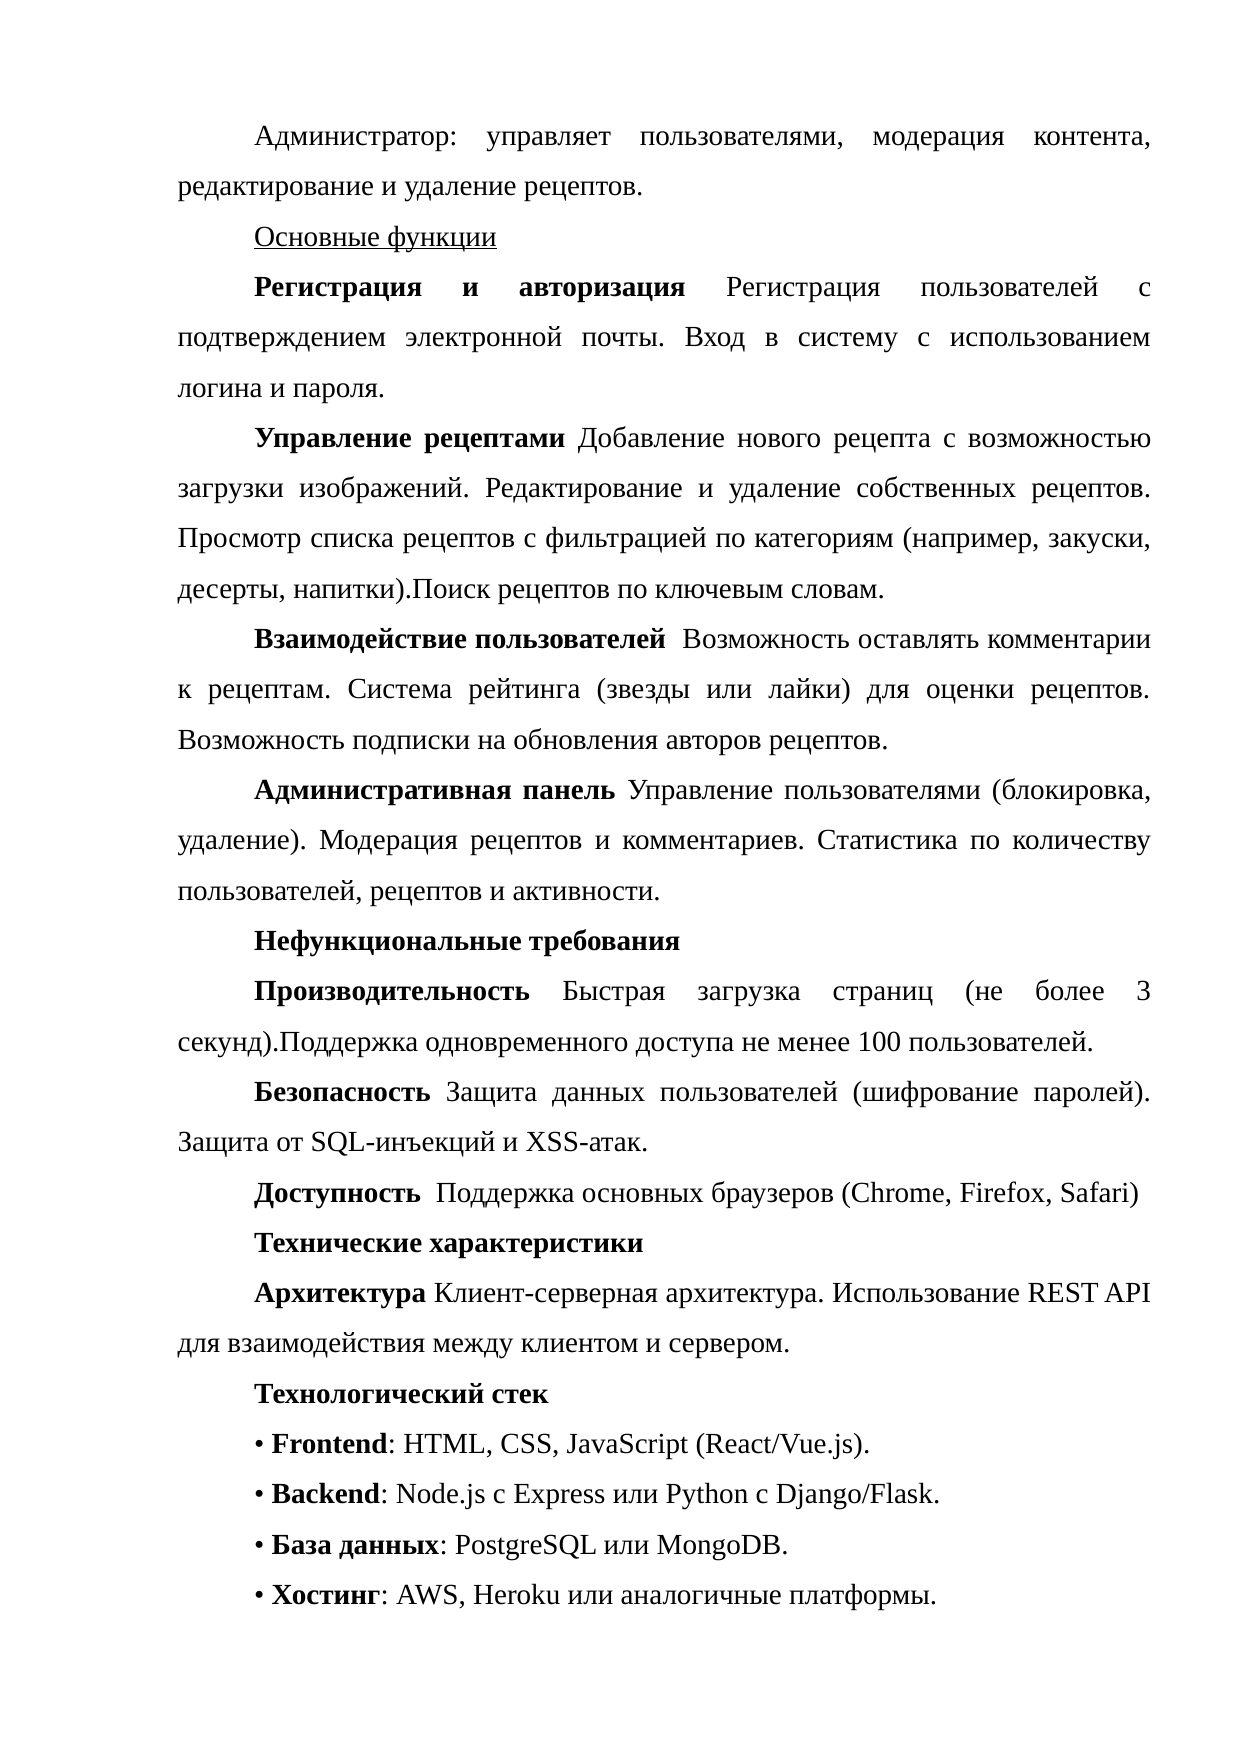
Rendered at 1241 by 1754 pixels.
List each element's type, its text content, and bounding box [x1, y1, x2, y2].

text Архитектура Клиент-серверная архитектура. Использование REST API для взаимодействия между клиентом и сервером. [177, 1275, 1152, 1359]
text Регистрация и авторизация Регистрация пользователей с подтверждением электронной почты. Вход в систему с использованием логина и пароля. [177, 269, 1152, 403]
text • Frontend: HTML, CSS, JavaScript (React/Vue.js). [177, 1426, 1152, 1460]
text Взаимодействие пользователей Возможность оставлять комментарии к рецептам. Система рейтинга (звезды или лайки) для оценки рецептов. Возможность подписки на обновления авторов рецептов. [177, 621, 1152, 755]
text Основные функции [177, 219, 1152, 252]
text Производительность Быстрая загрузка страниц (не более 3 секунд).Поддержка одновременного доступа не менее 100 пользователей. [177, 973, 1152, 1057]
text • База данных: PostgreSQL или MongoDB. [177, 1527, 1152, 1560]
text Технические характеристики [177, 1225, 1152, 1258]
text Технологический стек [177, 1376, 1152, 1409]
text • Backend: Node.js с Express или Python с Django/Flask. [177, 1477, 1152, 1510]
text Безопасность Защита данных пользователей (шифрование паролей). Защита от SQL-инъекций и XSS-атак. [177, 1074, 1152, 1158]
text • Хостинг: AWS, Heroku или аналогичные платформы. [177, 1577, 1152, 1611]
text Администратор: управляет пользователями, модерация контента, редактирование и удаление рецептов. [177, 118, 1152, 202]
text Доступность Поддержка основных браузеров (Chrome, Firefox, Safari) [177, 1175, 1152, 1208]
text Административная панель Управление пользователями (блокировка, удаление). Модерация рецептов и комментариев. Статистика по количеству пользователей, рецептов и активности. [177, 772, 1152, 906]
text Нефункциональные требования [177, 923, 1152, 957]
text Управление рецептами Добавление нового рецепта с возможностью загрузки изображений. Редактирование и удаление собственных рецептов. Просмотр списка рецептов с фильтрацией по категориям (например, закуски, десерты, напитки).Поиск рецептов по ключевым словам. [177, 420, 1152, 604]
